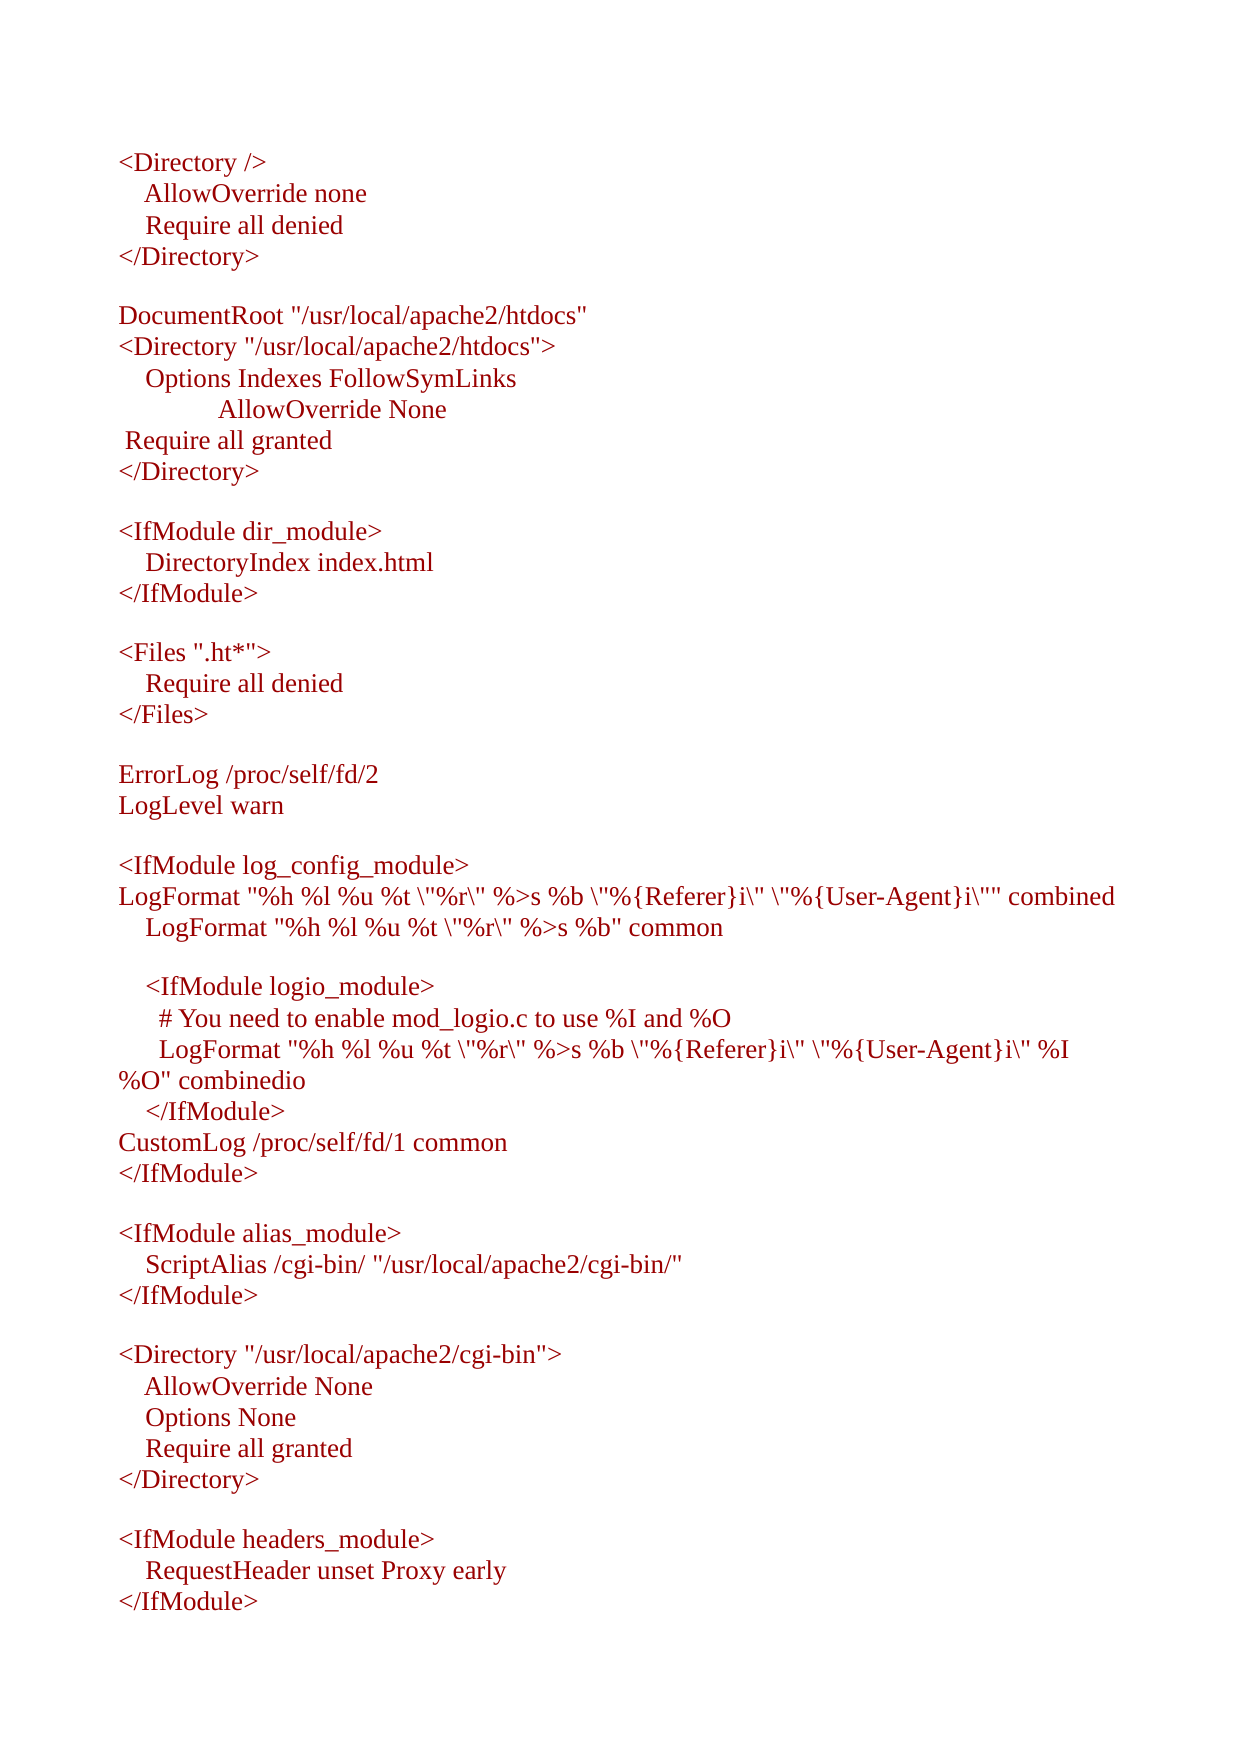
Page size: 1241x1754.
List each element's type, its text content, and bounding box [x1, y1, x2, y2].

text <Directory /> [118, 146, 1122, 178]
text </IfModule> [118, 1095, 1122, 1126]
text ErrorLog /proc/self/fd/2 [118, 758, 1122, 789]
text Require all denied [118, 667, 1122, 699]
text AllowOverride none [118, 178, 1122, 209]
text </IfModule> [118, 1157, 1122, 1188]
text AllowOverride None [118, 1370, 1122, 1401]
text </IfModule> [118, 577, 1122, 608]
text </IfModule> [118, 1585, 1122, 1616]
text <Files ".ht*"> [118, 636, 1122, 667]
text Require all granted [118, 1432, 1122, 1463]
text Options Indexes FollowSymLinks [118, 362, 1122, 393]
text <IfModule headers_module> [118, 1523, 1122, 1554]
text <IfModule logio_module> [118, 971, 1122, 1002]
text LogLevel warn [118, 789, 1122, 820]
text <Directory "/usr/local/apache2/cgi-bin"> [118, 1339, 1122, 1370]
text DirectoryIndex index.html [118, 546, 1122, 577]
text ScriptAlias /cgi-bin/ "/usr/local/apache2/cgi-bin/" [118, 1248, 1122, 1279]
text CustomLog /proc/self/fd/1 common [118, 1126, 1122, 1157]
text LogFormat "%h %l %u %t \"%r\" %>s %b \"%{Referer}i\" \"%{User-Agent}i\" %I %O" combinedio [118, 1033, 1122, 1095]
text DocumentRoot "/usr/local/apache2/htdocs" [118, 299, 1122, 331]
text <IfModule alias_module> [118, 1217, 1122, 1248]
text </Directory> [118, 240, 1122, 271]
text LogFormat "%h %l %u %t \"%r\" %>s %b \"%{Referer}i\" \"%{User-Agent}i\"" combined [118, 880, 1122, 911]
text Require all granted [118, 424, 1122, 455]
text Options None [118, 1401, 1122, 1432]
text <IfModule dir_module> [118, 514, 1122, 546]
text <Directory "/usr/local/apache2/htdocs"> [118, 331, 1122, 362]
text LogFormat "%h %l %u %t \"%r\" %>s %b" common [118, 911, 1122, 942]
text </Directory> [118, 1463, 1122, 1494]
text RequestHeader unset Proxy early [118, 1554, 1122, 1585]
text AllowOverride None [118, 393, 1122, 424]
text <IfModule log_config_module> [118, 849, 1122, 880]
text </Directory> [118, 455, 1122, 486]
text </IfModule> [118, 1279, 1122, 1310]
text # You need to enable mod_logio.c to use %I and %O [118, 1002, 1122, 1033]
text </Files> [118, 699, 1122, 730]
text Require all denied [118, 209, 1122, 240]
